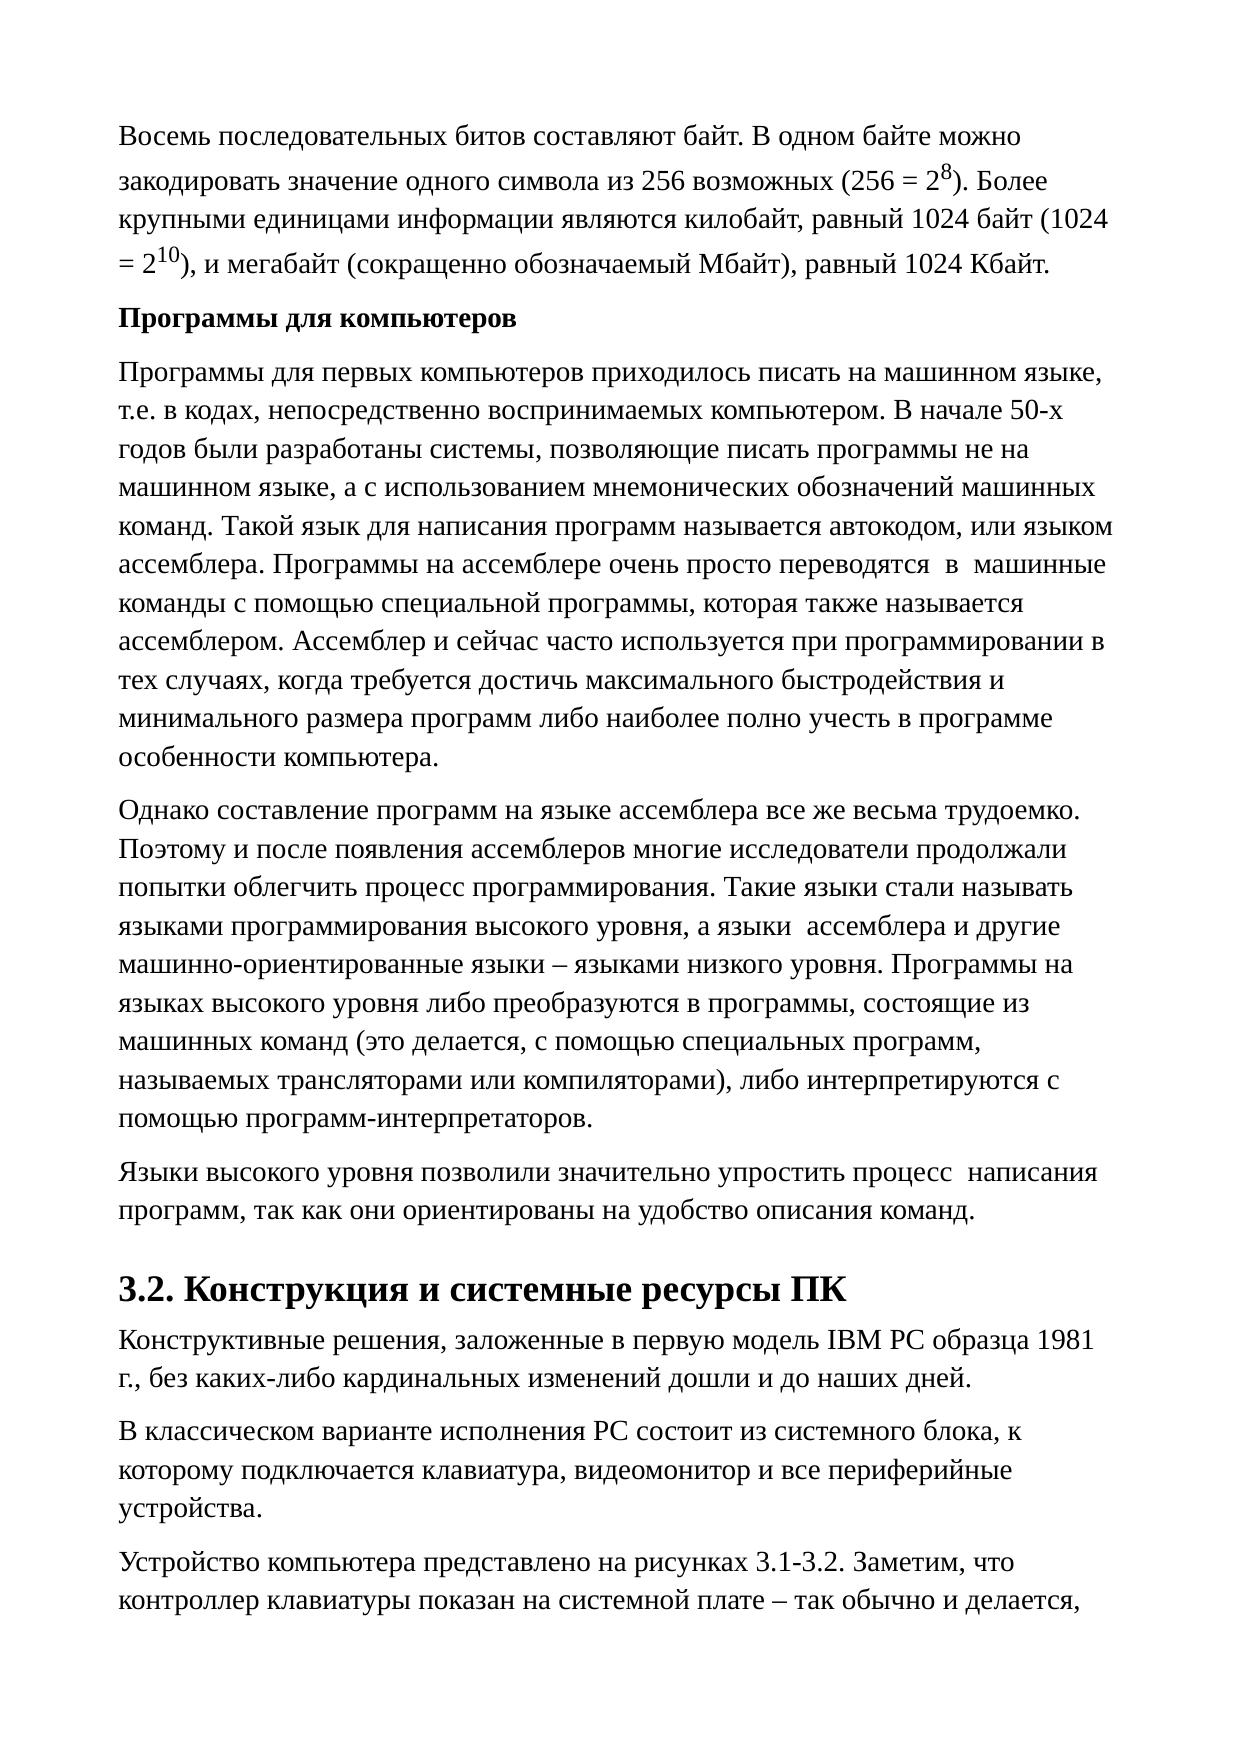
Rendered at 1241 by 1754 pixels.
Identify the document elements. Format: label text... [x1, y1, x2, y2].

text Языки высокого уровня позволили значительно упростить процесс написания программ, так как они ориентированы на удобство описания команд. [118, 1154, 1122, 1226]
text Восемь последовательных битов составляют байт. В одном байте можно закодировать значение одного символа из 256 возможных (256 = 28). Более крупными единицами информации являются килобайт, равный 1024 байт (1024 = 210), и мегабайт (сокращенно обозначаемый Мбайт), равный 1024 Кбайт. [118, 118, 1122, 280]
text Устройство компьютера представлено на рисунках 3.1-3.2. Заметим, что контроллер клавиатуры показан на системной плате – так обычно и делается, [118, 1544, 1122, 1616]
subtitle 3.2. Конструкция и системные ресурсы ПК [118, 1266, 1122, 1309]
text В классическом варианте исполнения PC состоит из системного блока, к которому подключается клавиатура, видеомонитор и все периферийные устройства. [118, 1413, 1122, 1524]
text Программы для первых компьютеров приходилось писать на машинном языке, т.е. в кодах, непосредственно воспринимаемых компьютером. В начале 50-х годов были разработаны системы, позволяющие писать программы не на машинном языке, а с использованием мнемонических обозначений машинных команд. Такой язык для написания программ называется автокодом, или языком ассемблера. Программы на ассемблере очень просто переводятся в машинные команды с помощью специальной программы, которая также называется ассемблером. Ассемблер и сейчас часто используется при программировании в тех случаях, когда требуется достичь максимального быстродействия и минимального размера программ либо наиболее полно учесть в программе особенности компьютера. [118, 354, 1122, 773]
text Однако составление программ на языке ассемблера все же весьма трудоемко. Поэтому и после появления ассемблеров многие исследователи продолжали попытки облегчить процесс программирования. Такие языки стали называть языками программирования высокого уровня, а языки ассемблера и другие машинно-ориентированные языки – языками низкого уровня. Программы на языках высокого уровня либо преобразуются в программы, состоящие из машинных команд (это делается, с помощью специальных программ, называемых трансляторами или компиляторами), либо интерпретируются с помощью программ-интерпретаторов. [118, 792, 1122, 1134]
text Программы для компьютеров [118, 301, 1122, 334]
text Конструктивные решения, заложенные в первую модель IBM PC образца 1981 г., без каких-либо кардинальных изменений дошли и до наших дней. [118, 1322, 1122, 1394]
